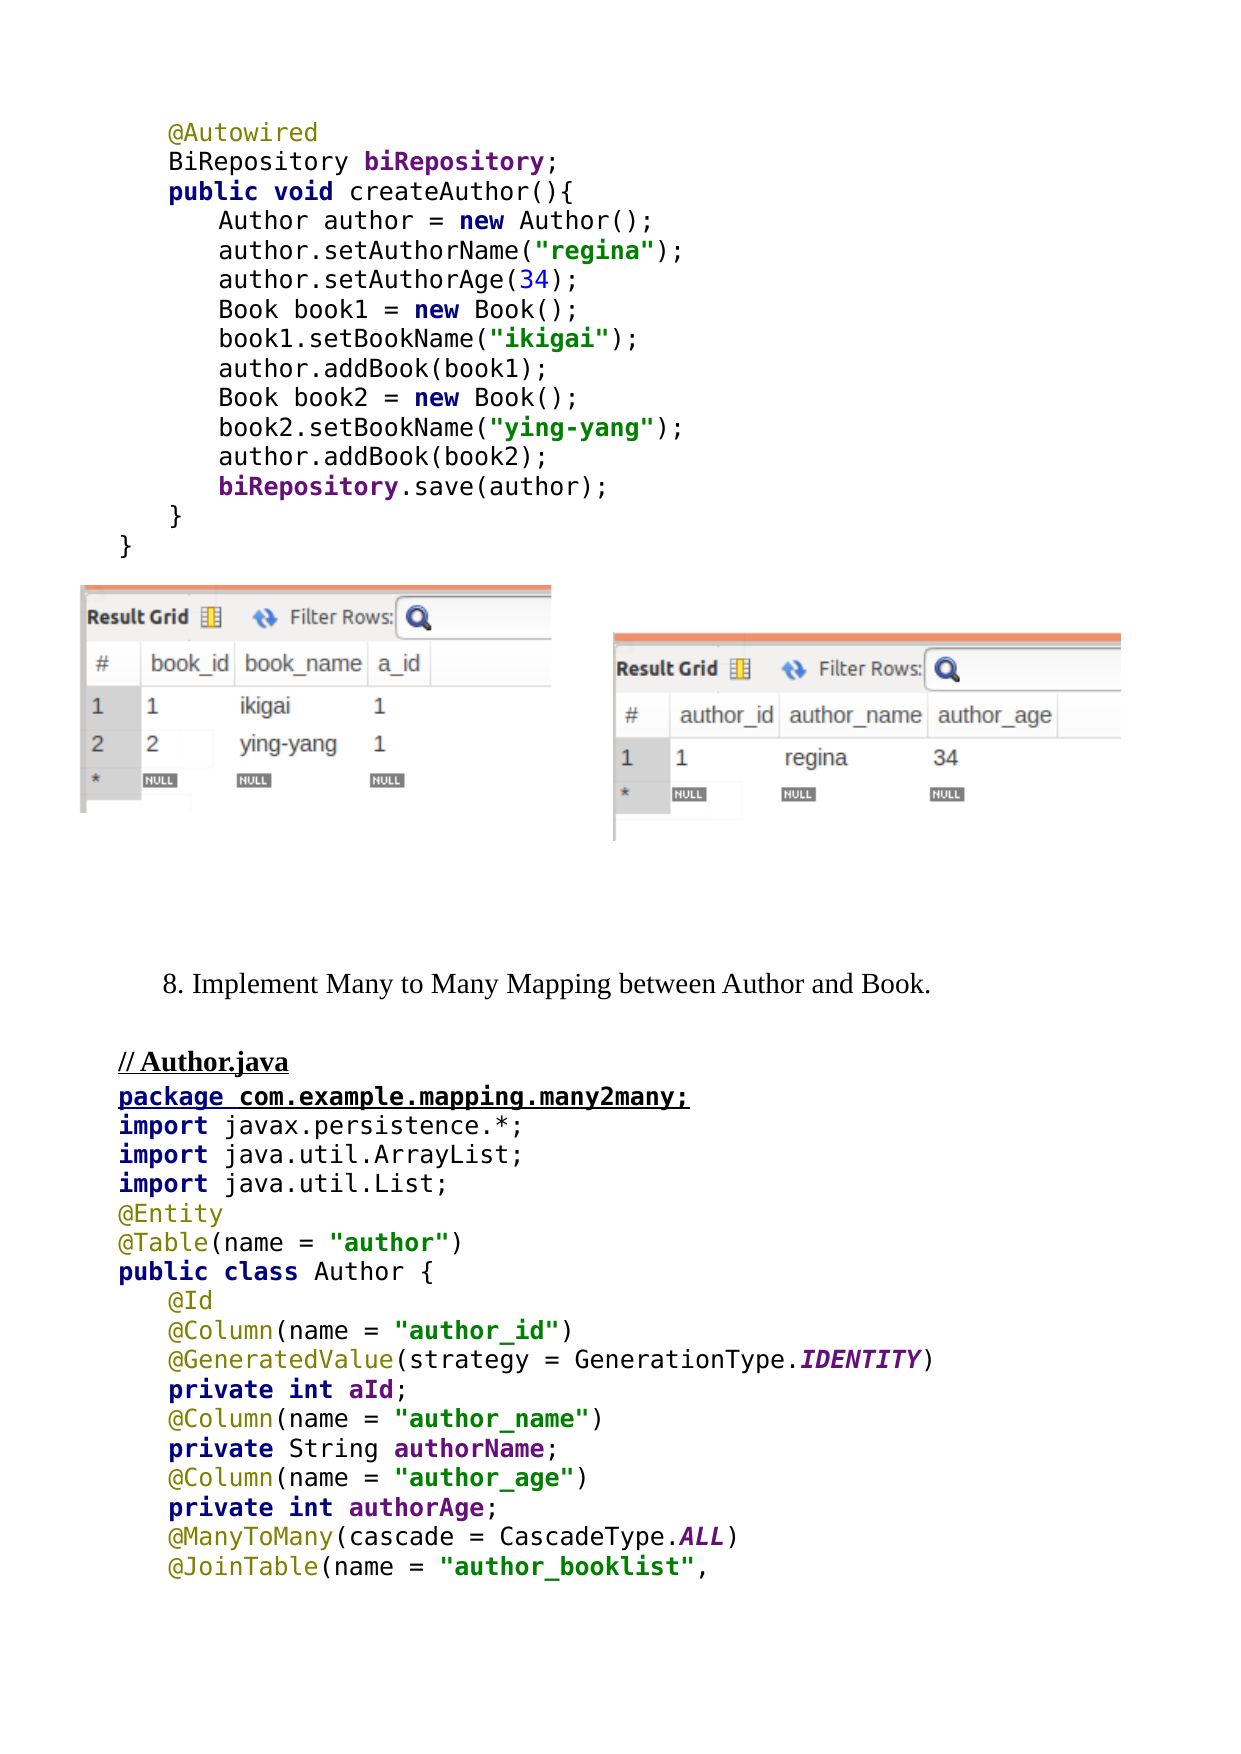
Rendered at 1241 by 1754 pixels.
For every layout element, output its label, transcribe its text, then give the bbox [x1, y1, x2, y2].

text import java.util.List; [118, 1170, 1122, 1199]
text author.setAuthorAge(34); [118, 266, 1122, 295]
list Implement Many to Many Mapping between Author and Book. [162, 967, 1122, 1000]
text // Author.java [118, 1044, 1122, 1077]
text private String authorName; [118, 1434, 1122, 1463]
text @GeneratedValue(strategy = GenerationType.IDENTITY) [118, 1345, 1122, 1375]
picture [613, 632, 1121, 841]
text Book book1 = new Book(); [118, 295, 1122, 324]
text import javax.persistence.*; [118, 1111, 1122, 1141]
text book2.setBookName("ying-yang"); [118, 413, 1122, 442]
text @Column(name = "author_id") [118, 1316, 1122, 1345]
text Author author = new Author(); [118, 207, 1122, 236]
text @ManyToMany(cascade = CascadeType.ALL) [118, 1522, 1122, 1552]
text Book book2 = new Book(); [118, 383, 1122, 413]
text private int authorAge; [118, 1493, 1122, 1522]
text biRepository.save(author); [118, 472, 1122, 501]
text @Column(name = "author_age") [118, 1463, 1122, 1493]
text @Autowired [118, 118, 1122, 148]
text book1.setBookName("ikigai"); [118, 324, 1122, 354]
text public void createAuthor(){ [118, 177, 1122, 207]
text author.addBook(book2); [118, 442, 1122, 472]
text public class Author { [118, 1257, 1122, 1286]
text BiRepository biRepository; [118, 148, 1122, 177]
text @JoinTable(name = "author_booklist", [118, 1552, 1122, 1581]
text author.addBook(book1); [118, 354, 1122, 383]
text package com.example.mapping.many2many; [118, 1082, 1122, 1111]
picture [79, 585, 552, 813]
text author.setAuthorName("regina"); [118, 236, 1122, 266]
text @Entity [118, 1199, 1122, 1228]
text private int aId; [118, 1375, 1122, 1404]
text @Table(name = "author") [118, 1228, 1122, 1257]
text @Id [118, 1286, 1122, 1316]
text import java.util.ArrayList; [118, 1141, 1122, 1170]
text @Column(name = "author_name") [118, 1404, 1122, 1434]
text } [118, 501, 1122, 531]
text } [118, 531, 1122, 560]
